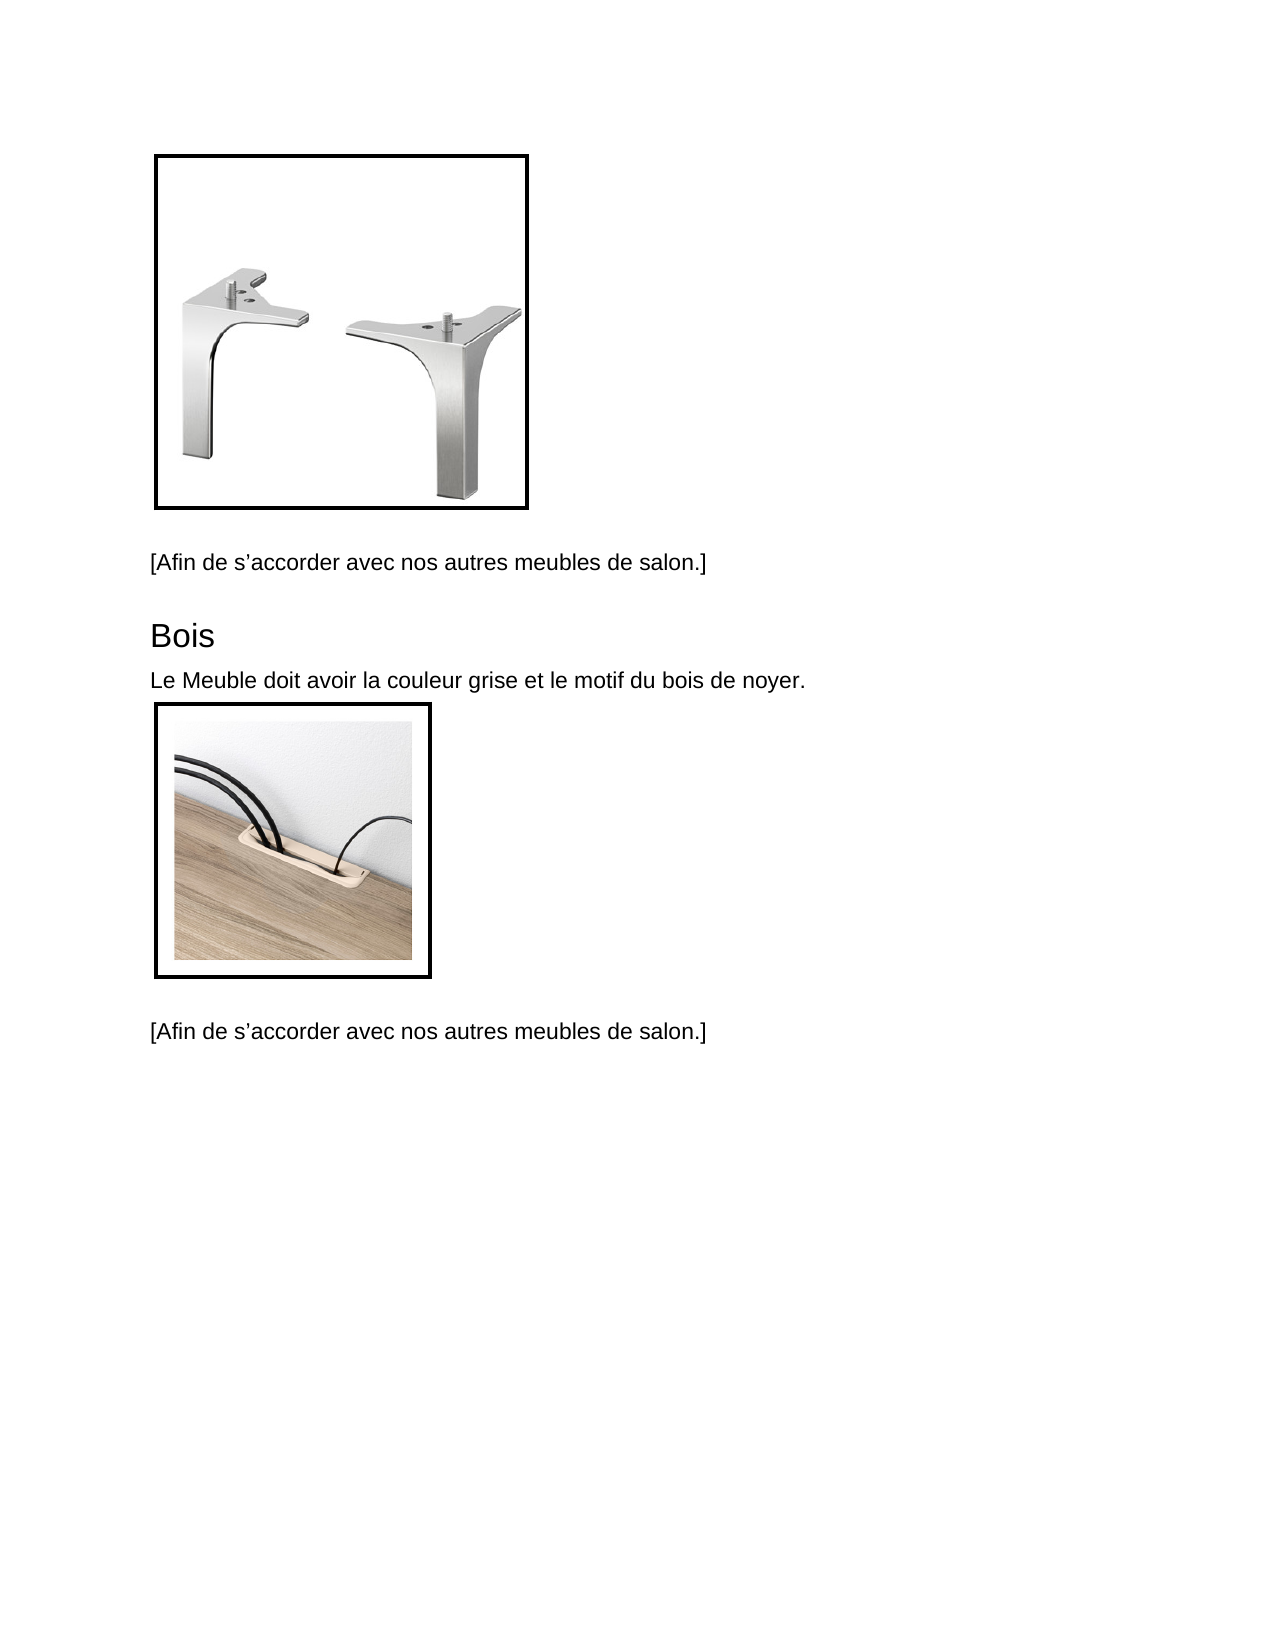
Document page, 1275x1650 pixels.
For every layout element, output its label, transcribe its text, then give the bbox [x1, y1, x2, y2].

text [Afin de s’accorder avec nos autres meubles de salon.] [150, 549, 1125, 575]
subtitle Bois [150, 616, 1125, 655]
text Le Meuble doit avoir la couleur grise et le motif du bois de noyer. [150, 667, 1125, 694]
picture [158, 706, 428, 975]
text [Afin de s’accorder avec nos autres meubles de salon.] [150, 1018, 1125, 1044]
